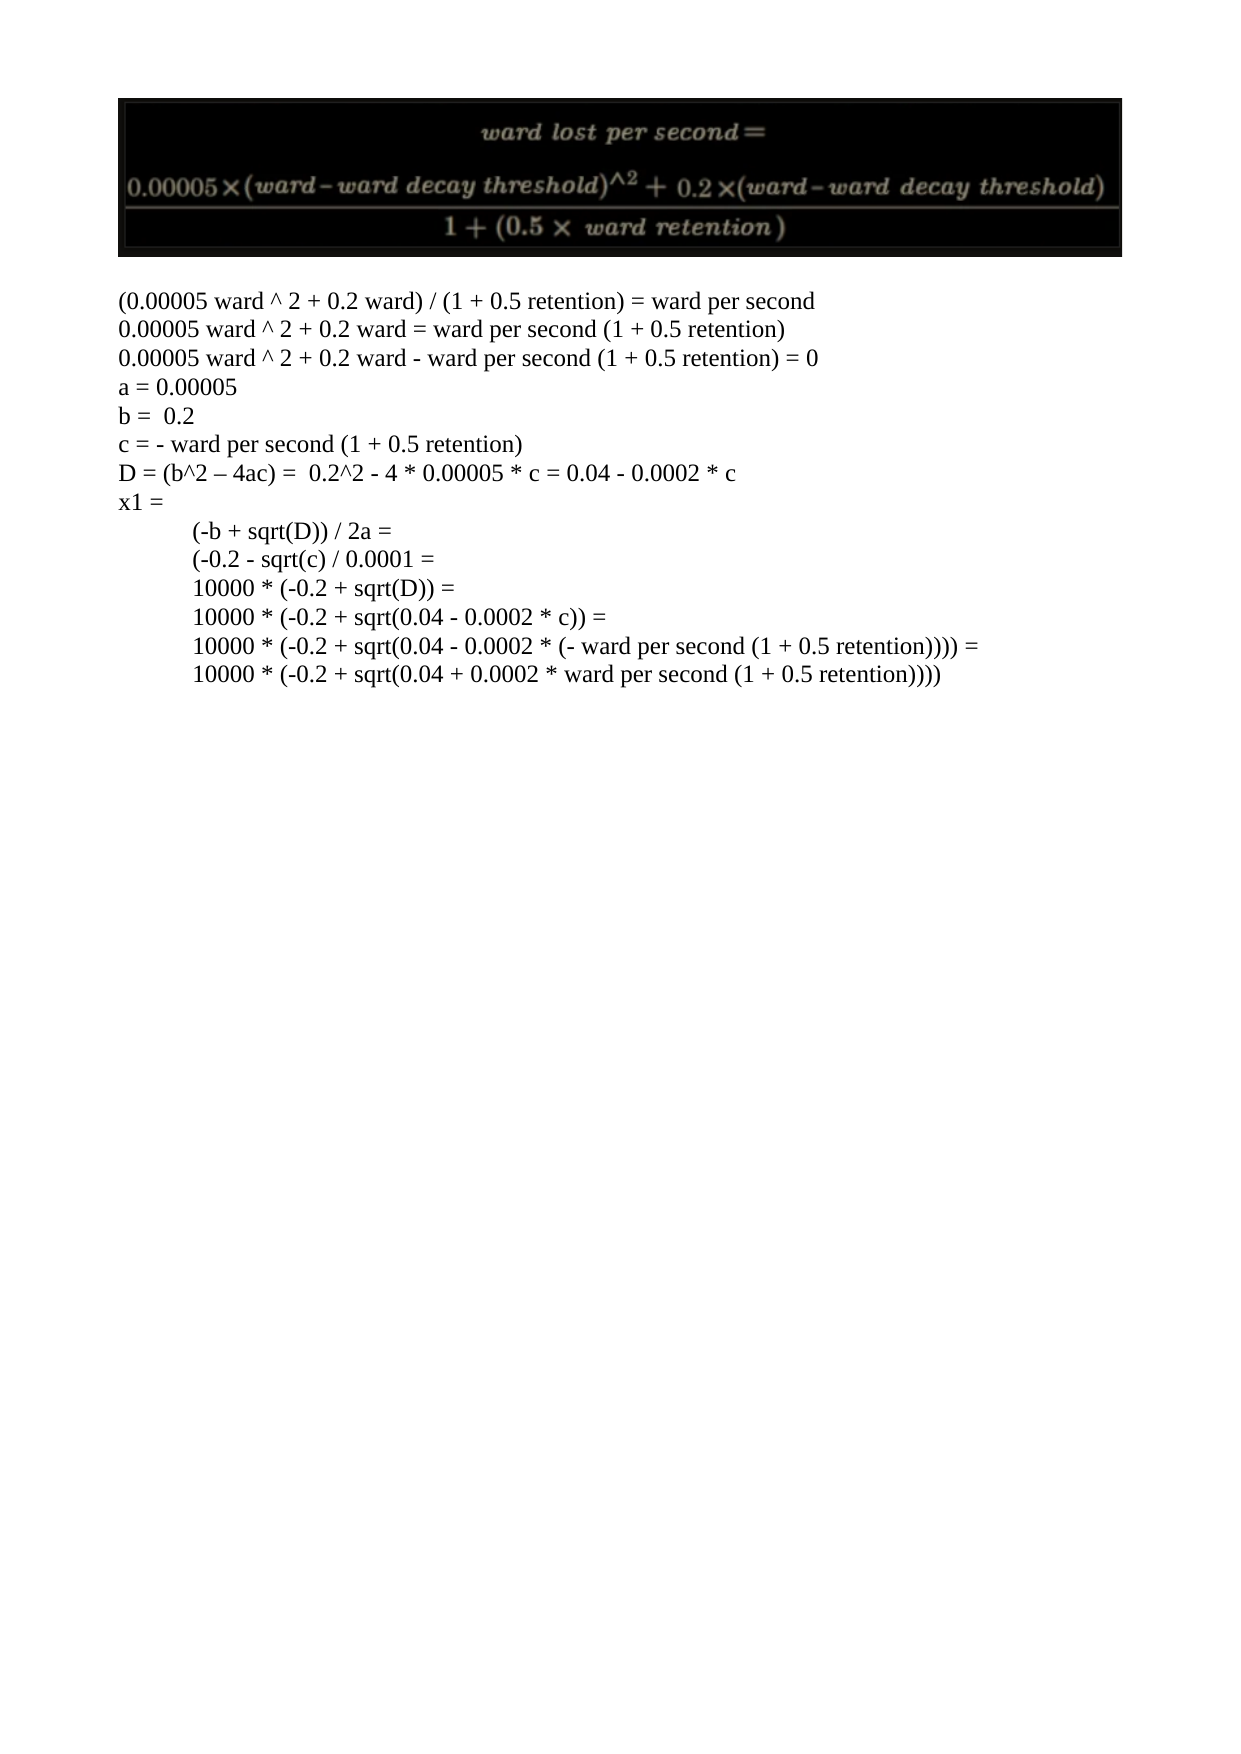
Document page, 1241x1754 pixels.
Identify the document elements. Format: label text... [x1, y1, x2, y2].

text 10000 * (-0.2 + sqrt(0.04 - 0.0002 * (- ward per second (1 + 0.5 retention)))) = [118, 631, 1122, 659]
text (-0.2 - sqrt(c) / 0.0001 = [118, 544, 1122, 573]
text a = 0.00005 [118, 372, 1122, 401]
text 10000 * (-0.2 + sqrt(D)) = [118, 573, 1122, 602]
text 0.00005 ward ^ 2 + 0.2 ward = ward per second (1 + 0.5 retention) [118, 314, 1122, 343]
text D = (b^2 – 4ac) = 0.2^2 - 4 * 0.00005 * c = 0.04 - 0.0002 * c [118, 458, 1122, 487]
text 10000 * (-0.2 + sqrt(0.04 - 0.0002 * c)) = [118, 602, 1122, 631]
text b = 0.2 [118, 401, 1122, 429]
text 0.00005 ward ^ 2 + 0.2 ward - ward per second (1 + 0.5 retention) = 0 [118, 343, 1122, 372]
picture [118, 98, 1123, 257]
text 10000 * (-0.2 + sqrt(0.04 + 0.0002 * ward per second (1 + 0.5 retention)))) [118, 659, 1122, 688]
text c = - ward per second (1 + 0.5 retention) [118, 429, 1122, 458]
text (0.00005 ward ^ 2 + 0.2 ward) / (1 + 0.5 retention) = ward per second [118, 286, 1122, 314]
text x1 = [118, 487, 1122, 516]
text (-b + sqrt(D)) / 2a = [118, 516, 1122, 544]
